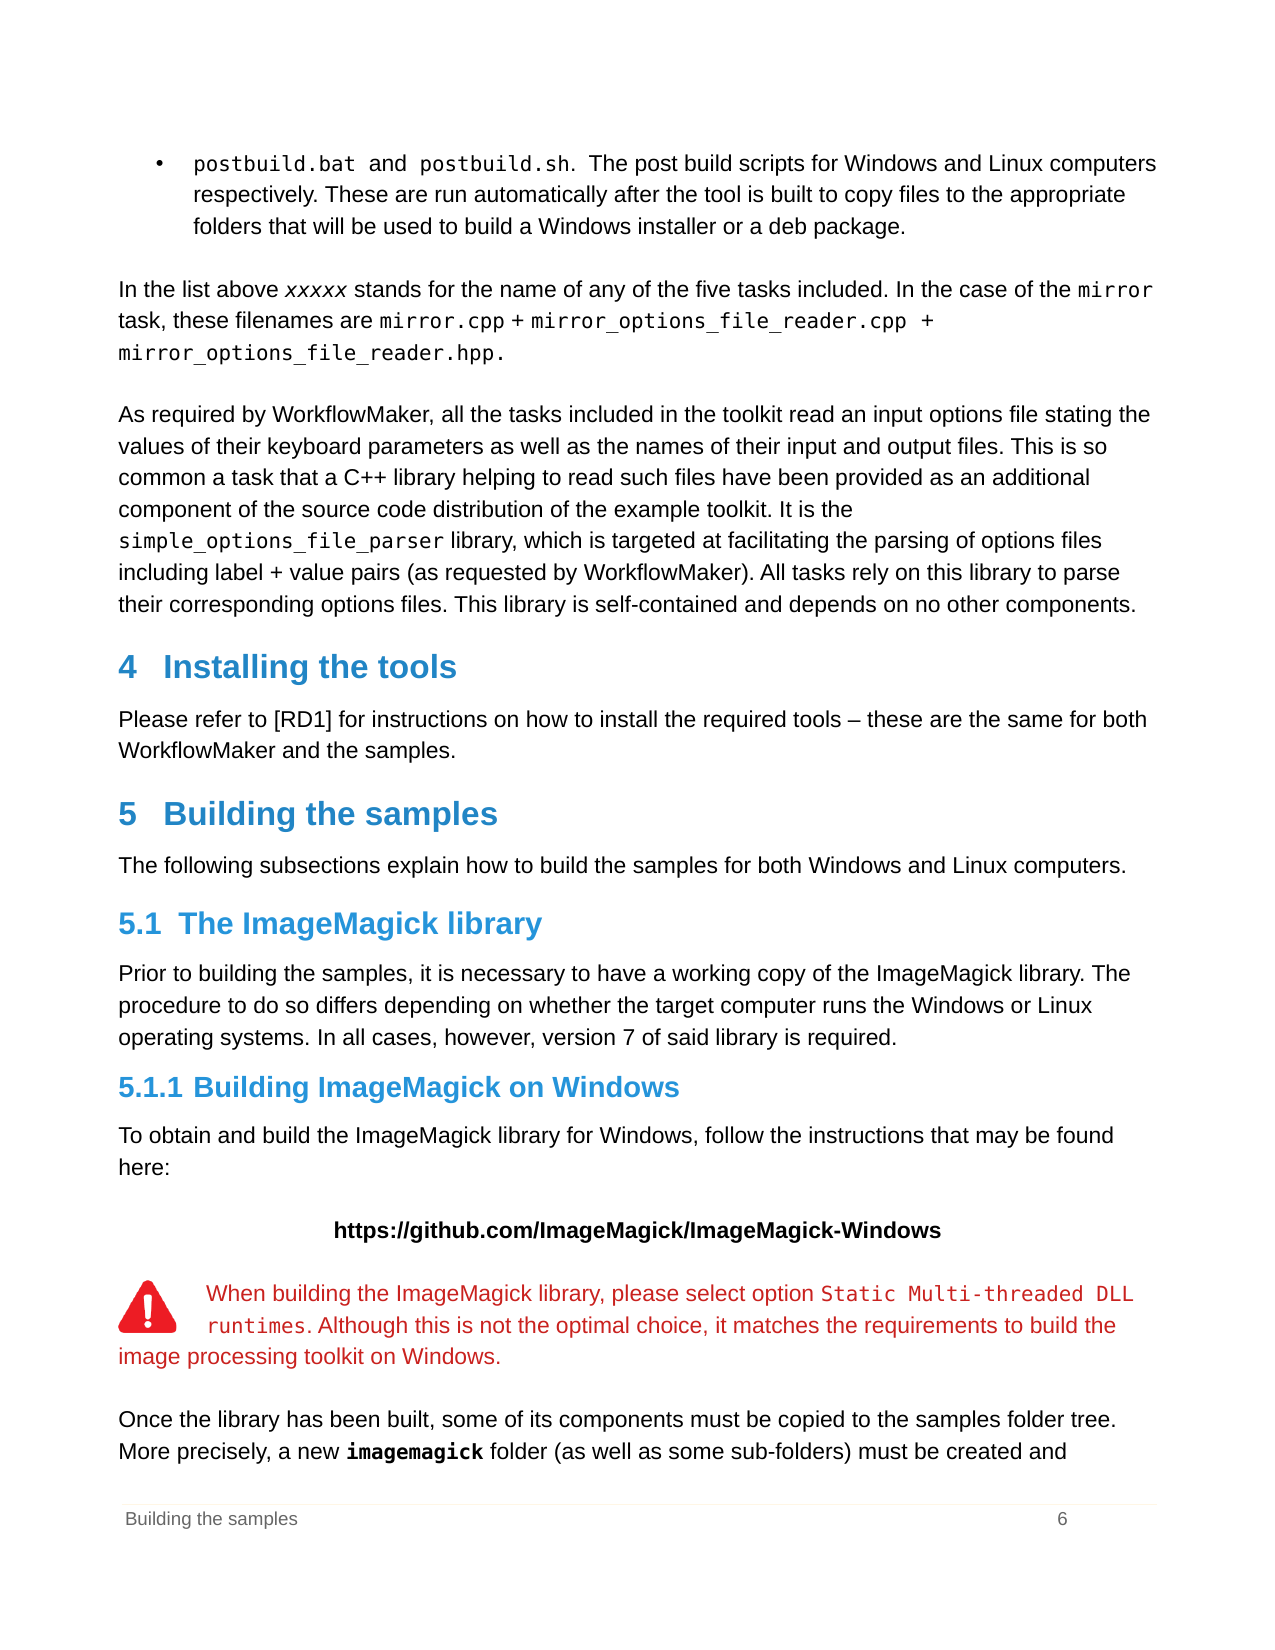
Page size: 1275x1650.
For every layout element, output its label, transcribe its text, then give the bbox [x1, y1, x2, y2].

text Prior to building the samples, it is necessary to have a working copy of the ImageMagick library. The procedure to do so differs depending on whether the target computer runs the Windows or Linux operating systems. In all cases, however, version 7 of said library is required. [118, 960, 1157, 1050]
text As required by WorkflowMaker, all the tasks included in the toolkit read an input options file stating the values of their keyboard parameters as well as the names of their input and output files. This is so common a task that a C++ library helping to read such files have been provided as an additional component of the source code distribution of the example toolkit. It is the simple_options_file_parser library, which is targeted at facilitating the parsing of options files including label + value pairs (as requested by WorkflowMaker). All tasks rely on this library to parse their corresponding options files. This library is self-contained and depends on no other components. [118, 401, 1157, 617]
picture [118, 1280, 177, 1333]
text https://github.com/ImageMagick/ImageMagick-Windows [118, 1217, 1157, 1243]
subtitle The ImageMagick library [118, 905, 1157, 941]
subtitle Building the samples [118, 794, 1157, 832]
text When building the ImageMagick library, please select option Static Multi-threaded DLL runtimes. Although this is not the optimal choice, it matches the requirements to build the image processing toolkit on Windows. [118, 1280, 1157, 1370]
subtitle Building ImageMagick on Windows [118, 1070, 1157, 1103]
text In the list above xxxxx stands for the name of any of the five tasks included. In the case of the mirror task, these filenames are mirror.cpp + mirror_options_file_reader.cpp + mirror_options_file_reader.hpp. [118, 276, 1157, 365]
text Please refer to [RD1] for instructions on how to install the required tools – these are the same for both WorkflowMaker and the samples. [118, 706, 1157, 764]
text Once the library has been built, some of its components must be copied to the samples folder tree. More precisely, a new imagemagick folder (as well as some sub-folders) must be created and [118, 1406, 1157, 1464]
list postbuild.bat and postbuild.sh. The post build scripts for Windows and Linux computers respectively. These are run automatically after the tool is built to copy files to the appropriate folders that will be used to build a Windows installer or a deb package. [156, 150, 1157, 239]
text To obtain and build the ImageMagick library for Windows, follow the instructions that may be found here: [118, 1122, 1157, 1180]
text The following subsections explain how to build the samples for both Windows and Linux computers. [118, 852, 1157, 879]
subtitle Installing the tools [118, 647, 1157, 686]
